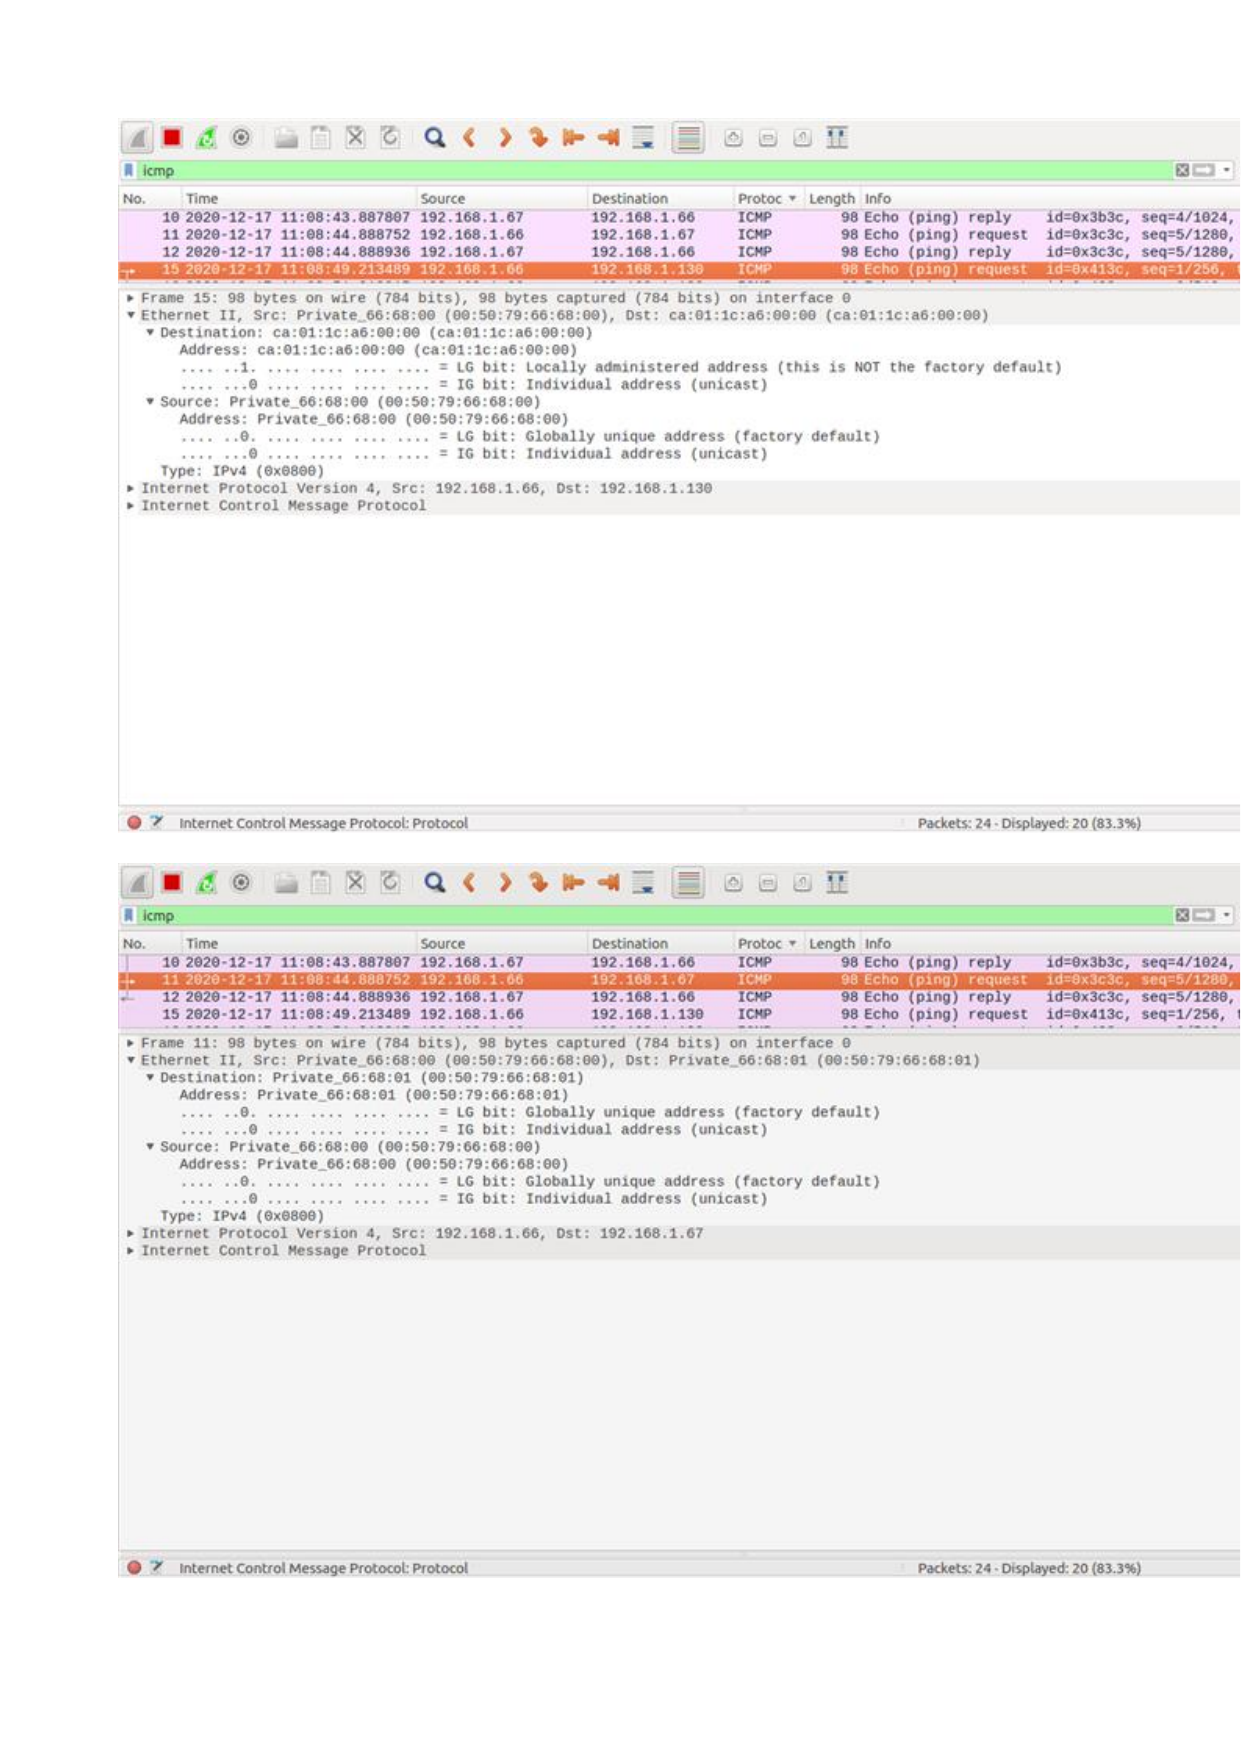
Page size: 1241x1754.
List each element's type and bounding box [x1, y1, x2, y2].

picture [118, 863, 1241, 1578]
picture [118, 118, 1241, 833]
